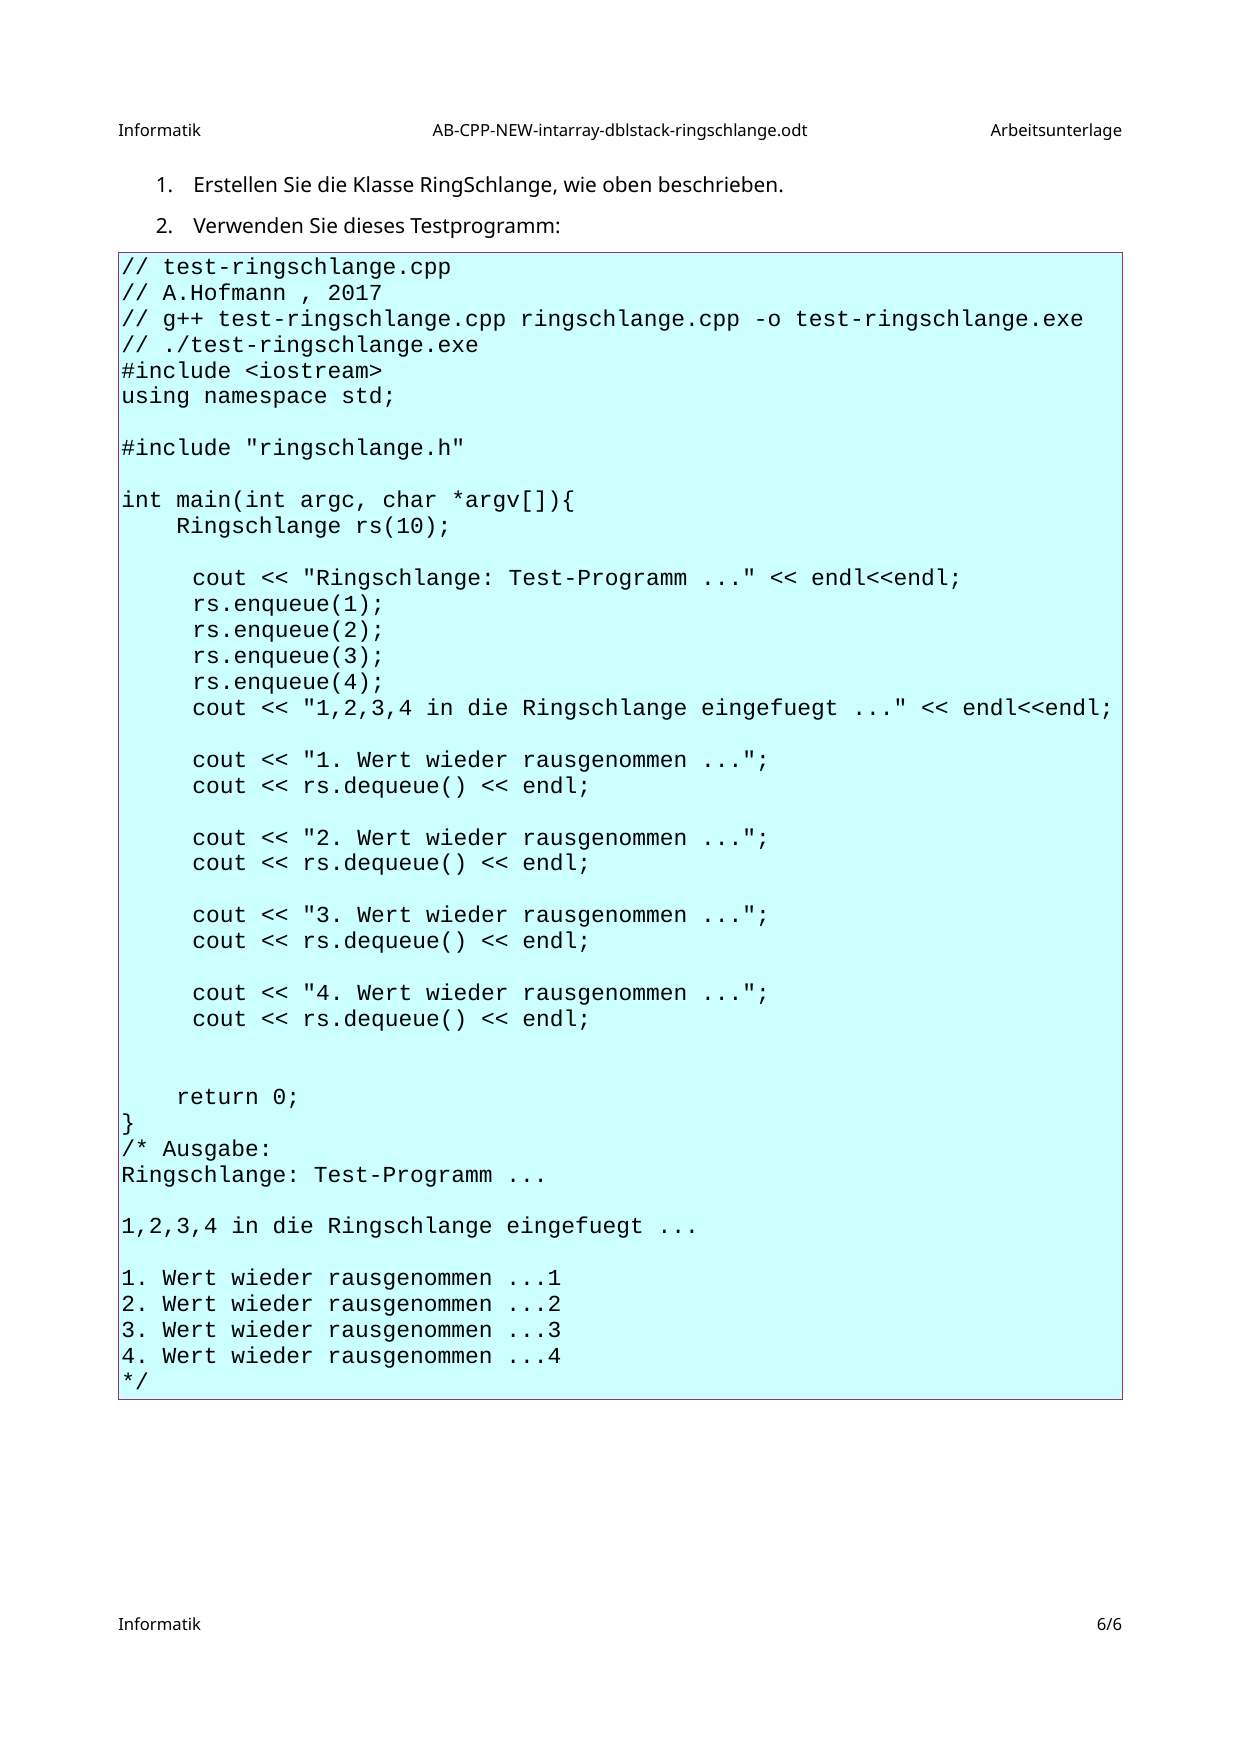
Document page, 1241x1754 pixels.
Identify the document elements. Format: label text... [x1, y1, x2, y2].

text #include "ringschlange.h" [119, 434, 1122, 460]
text using namespace std; [119, 382, 1122, 408]
text return 0; [119, 1082, 1122, 1108]
text /* Ausgabe: [119, 1134, 1122, 1160]
text int main(int argc, char *argv[]){ [119, 486, 1122, 512]
text cout << "1,2,3,4 in die Ringschlange eingefuegt ..." << endl<<endl; [119, 693, 1122, 719]
text Ringschlange: Test-Programm ... [119, 1160, 1122, 1186]
text // A.Hofmann , 2017 [119, 278, 1122, 304]
text cout << "2. Wert wieder rausgenommen ..."; [119, 823, 1122, 849]
text cout << "4. Wert wieder rausgenommen ..."; [119, 978, 1122, 1004]
text rs.enqueue(3); [119, 641, 1122, 667]
text cout << "Ringschlange: Test-Programm ..." << endl<<endl; [119, 563, 1122, 589]
text cout << "3. Wert wieder rausgenommen ..."; [119, 901, 1122, 927]
text cout << rs.dequeue() << endl; [119, 927, 1122, 952]
text } [119, 1108, 1122, 1134]
text // test-ringschlange.cpp [119, 253, 1122, 278]
list Verwenden Sie dieses Testprogramm: [156, 211, 1122, 240]
text // g++ test-ringschlange.cpp ringschlange.cpp -o test-ringschlange.exe [119, 304, 1122, 330]
text cout << rs.dequeue() << endl; [119, 1004, 1122, 1030]
text rs.enqueue(1); [119, 589, 1122, 615]
text 3. Wert wieder rausgenommen ...3 [119, 1316, 1122, 1342]
text 4. Wert wieder rausgenommen ...4 [119, 1342, 1122, 1367]
text */ [119, 1367, 1122, 1399]
text 1. Wert wieder rausgenommen ...1 [119, 1264, 1122, 1290]
list Erstellen Sie die Klasse RingSchlange, wie oben beschrieben. [156, 170, 1122, 199]
text cout << rs.dequeue() << endl; [119, 771, 1122, 797]
text rs.enqueue(4); [119, 667, 1122, 693]
text cout << rs.dequeue() << endl; [119, 849, 1122, 875]
text 2. Wert wieder rausgenommen ...2 [119, 1290, 1122, 1316]
text Ringschlange rs(10); [119, 512, 1122, 537]
text cout << "1. Wert wieder rausgenommen ..."; [119, 745, 1122, 771]
text rs.enqueue(2); [119, 615, 1122, 641]
text #include <iostream> [119, 356, 1122, 382]
text // ./test-ringschlange.exe [119, 330, 1122, 356]
text 1,2,3,4 in die Ringschlange eingefuegt ... [119, 1212, 1122, 1238]
